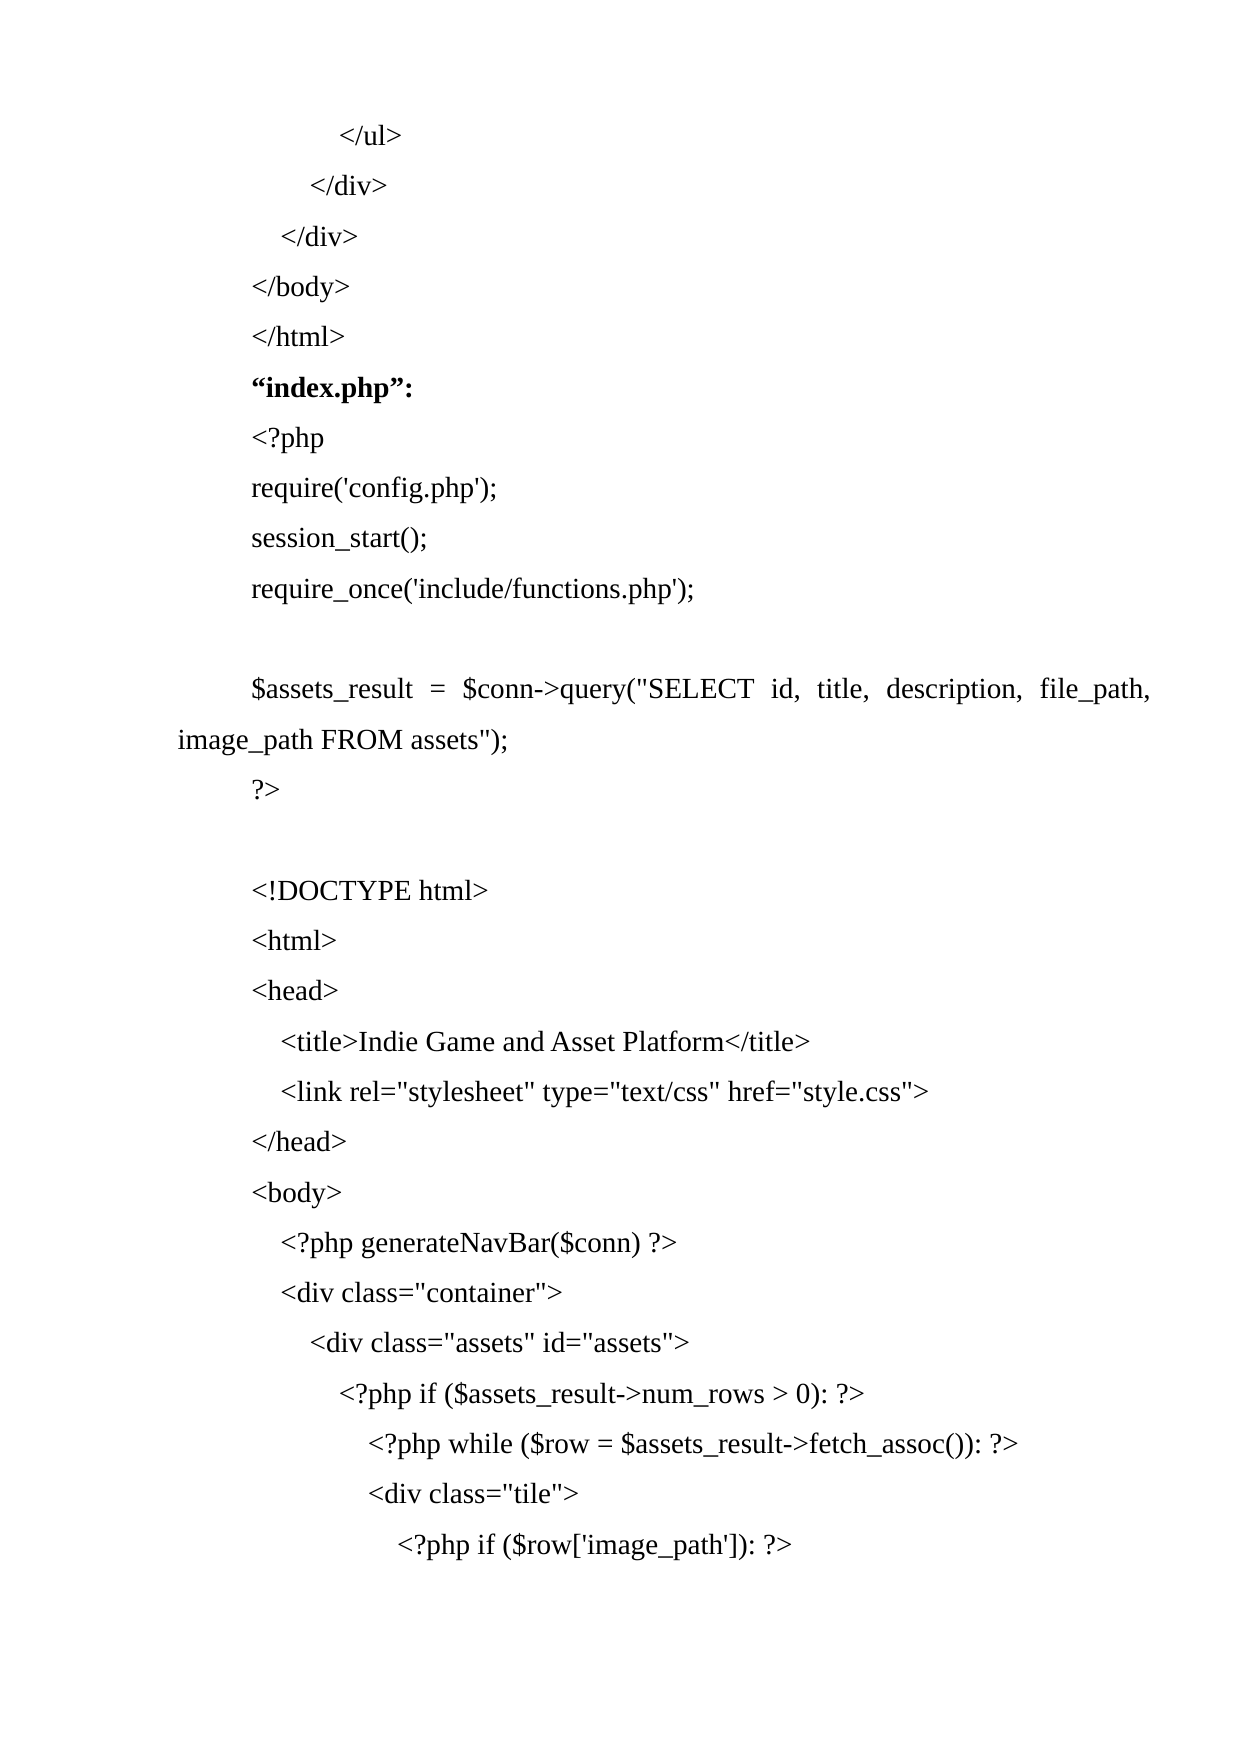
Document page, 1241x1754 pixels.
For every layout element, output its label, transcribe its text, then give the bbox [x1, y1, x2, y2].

text <link rel="stylesheet" type="text/css" href="style.css"> [177, 1074, 1152, 1108]
text require('config.php'); [177, 470, 1152, 504]
text </head> [177, 1124, 1152, 1158]
text </html> [177, 319, 1152, 353]
text </ul> [177, 118, 1152, 152]
text “index.php”: [177, 370, 1152, 403]
text <?php if ($row['image_path']): ?> [177, 1527, 1152, 1560]
text <title>Indie Game and Asset Platform</title> [177, 1024, 1152, 1057]
text <div class="tile"> [177, 1477, 1152, 1510]
text <?php while ($row = $assets_result->fetch_assoc()): ?> [177, 1426, 1152, 1460]
text <?php generateNavBar($conn) ?> [177, 1225, 1152, 1258]
text </div> [177, 168, 1152, 202]
text session_start(); [177, 521, 1152, 554]
text <head> [177, 973, 1152, 1007]
text <?php if ($assets_result->num_rows > 0): ?> [177, 1376, 1152, 1409]
text </body> [177, 269, 1152, 303]
text <html> [177, 923, 1152, 957]
text <!DOCTYPE html> [177, 873, 1152, 906]
text require_once('include/functions.php'); [177, 571, 1152, 604]
text <?php [177, 420, 1152, 453]
text ?> [177, 772, 1152, 806]
text $assets_result = $conn->query("SELECT id, title, description, file_path, image_path FROM assets"); [177, 672, 1152, 755]
text <div class="assets" id="assets"> [177, 1326, 1152, 1359]
text <div class="container"> [177, 1275, 1152, 1309]
text </div> [177, 219, 1152, 252]
text <body> [177, 1175, 1152, 1208]
